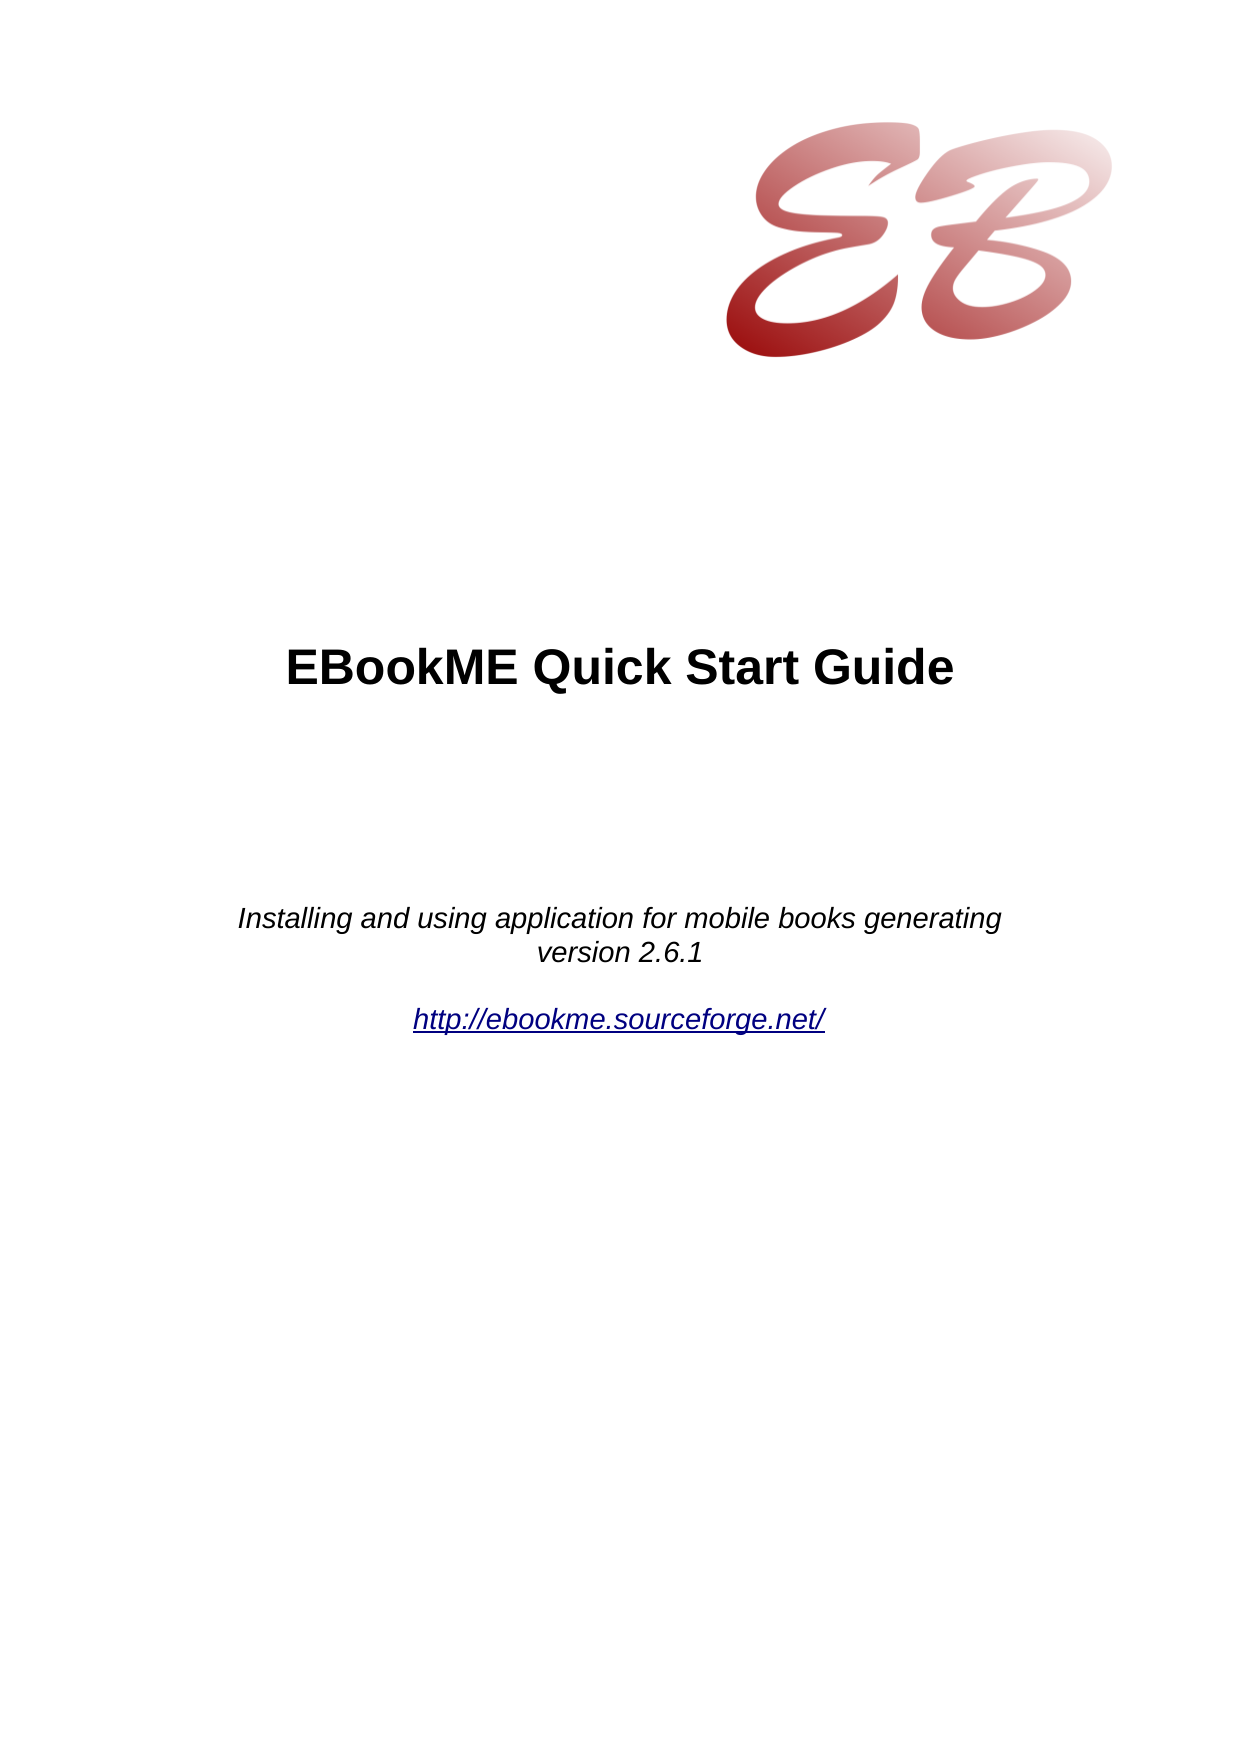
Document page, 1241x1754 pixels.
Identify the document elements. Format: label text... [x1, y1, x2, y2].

picture [722, 118, 1122, 361]
subtitle Installing and using application for mobile books generating version 2.6.1 http://ebookme.sourceforge.net/ [118, 767, 1122, 1036]
title EBookME Quick Start Guide [118, 638, 1122, 695]
